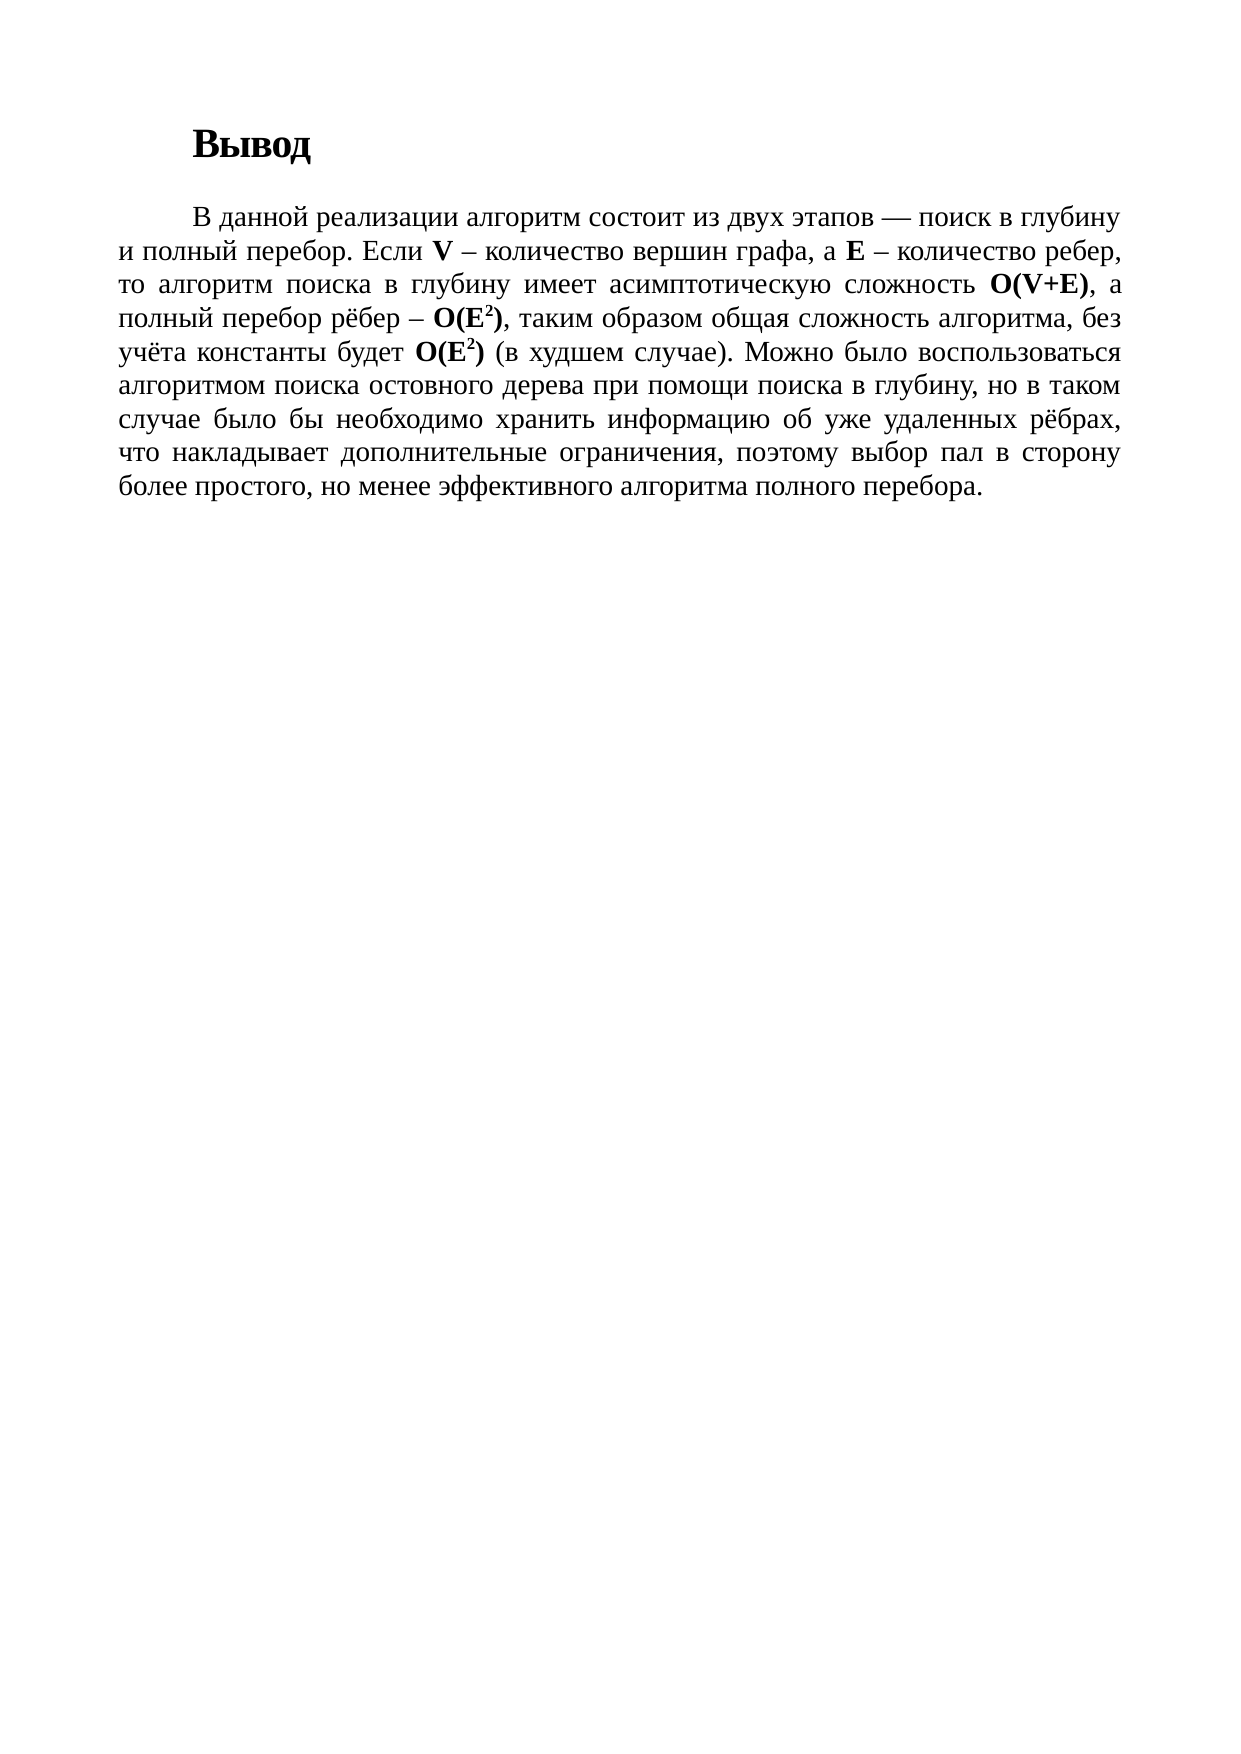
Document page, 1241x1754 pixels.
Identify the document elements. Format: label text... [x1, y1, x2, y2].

text В данной реализации алгоритм состоит из двух этапов — поиск в глубину и полный перебор. Если V – количество вершин графа, а E – количество ребер, то алгоритм поиска в глубину имеет асимптотическую сложность O(V+E), а полный перебор рёбер – O(E2), таким образом общая сложность алгоритма, без учёта константы будет O(E2) (в худшем случае). Можно было воспользоваться алгоритмом поиска остовного дерева при помощи поиска в глубину, но в таком случае было бы необходимо хранить информацию об уже удаленных рёбрах, что накладывает дополнительные ограничения, поэтому выбор пал в сторону более простого, но менее эффективного алгоритма полного перебора. [118, 199, 1122, 501]
title Вывод [118, 118, 1122, 166]
